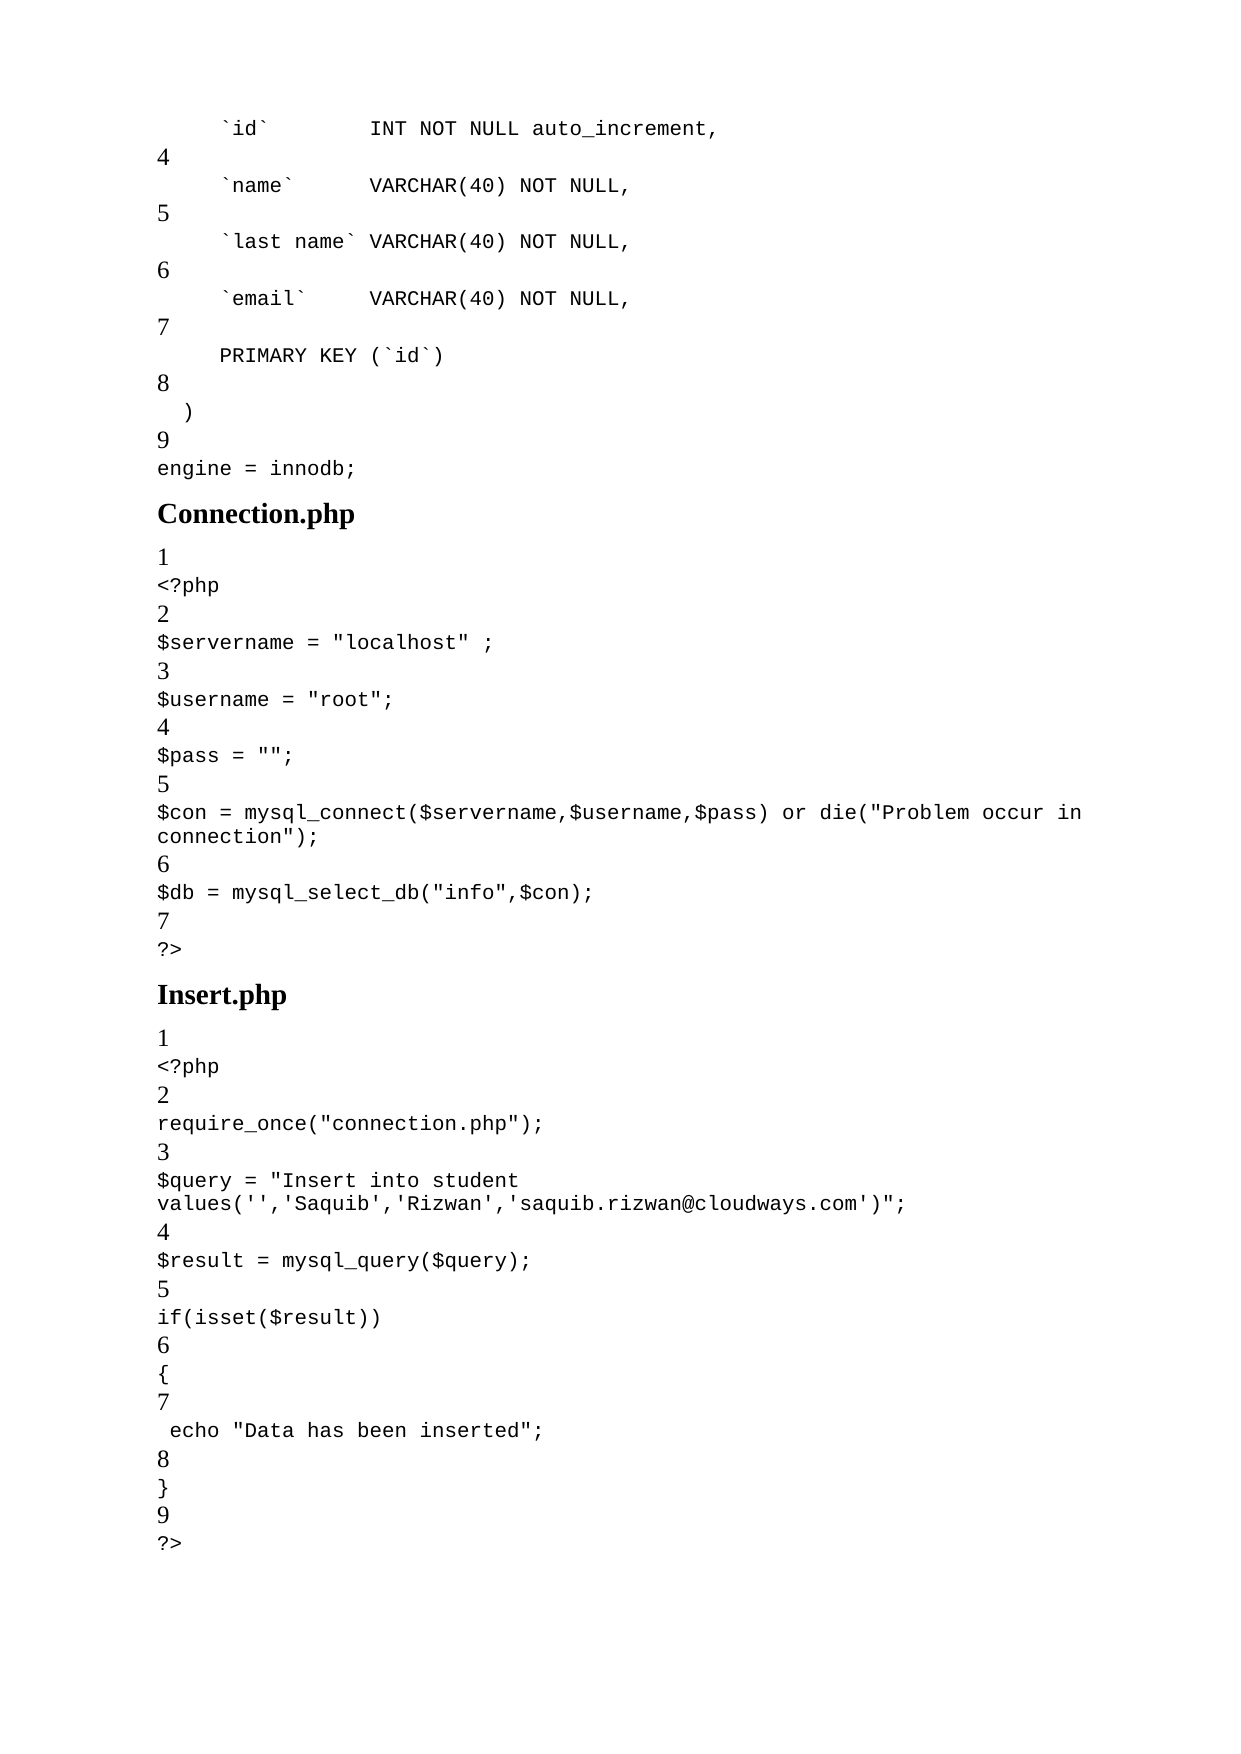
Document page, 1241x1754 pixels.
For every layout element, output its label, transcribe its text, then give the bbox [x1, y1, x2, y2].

text `email` VARCHAR(40) NOT NULL, [157, 288, 1122, 312]
subtitle Insert.php [157, 977, 1122, 1011]
text 4 [157, 142, 1122, 171]
text 9 [157, 1500, 1122, 1529]
text ?> [157, 1533, 1122, 1557]
text engine = innodb; [157, 458, 1122, 482]
text 5 [157, 198, 1122, 227]
text $username = "root"; [157, 689, 1122, 712]
text 1 [157, 1023, 1122, 1052]
text $db = mysql_select_db("info",$con); [157, 882, 1122, 906]
text 6 [157, 255, 1122, 284]
text 5 [157, 769, 1122, 798]
text 3 [157, 1137, 1122, 1165]
text 9 [157, 425, 1122, 454]
text { [157, 1363, 1122, 1387]
text 7 [157, 906, 1122, 935]
text 8 [157, 368, 1122, 397]
text 3 [157, 656, 1122, 684]
text echo "Data has been inserted"; [157, 1420, 1122, 1444]
text $servername = "localhost" ; [157, 632, 1122, 656]
text 5 [157, 1274, 1122, 1302]
text ) [157, 401, 1122, 425]
text if(isset($result)) [157, 1307, 1122, 1330]
text `name` VARCHAR(40) NOT NULL, [157, 175, 1122, 198]
text $con = mysql_connect($servername,$username,$pass) or die("Problem occur in connection"); [157, 802, 1122, 849]
text ?> [157, 939, 1122, 963]
text 8 [157, 1444, 1122, 1472]
text PRIMARY KEY (`id`) [157, 345, 1122, 368]
text $pass = ""; [157, 745, 1122, 769]
text 6 [157, 1330, 1122, 1359]
text $result = mysql_query($query); [157, 1250, 1122, 1274]
text require_once("connection.php"); [157, 1113, 1122, 1137]
text 4 [157, 1217, 1122, 1246]
text 6 [157, 849, 1122, 878]
subtitle Connection.php [157, 496, 1122, 530]
text 1 [157, 542, 1122, 571]
text <?php [157, 1056, 1122, 1080]
text <?php [157, 575, 1122, 599]
text 7 [157, 312, 1122, 341]
text } [157, 1477, 1122, 1500]
text 7 [157, 1387, 1122, 1416]
text 4 [157, 712, 1122, 741]
text 2 [157, 1080, 1122, 1109]
text `last name` VARCHAR(40) NOT NULL, [157, 231, 1122, 255]
text 2 [157, 599, 1122, 628]
text `id` INT NOT NULL auto_increment, [157, 118, 1122, 142]
text $query = "Insert into student values('','Saquib','Rizwan','saquib.rizwan@cloudways.com')"; [157, 1170, 1122, 1217]
